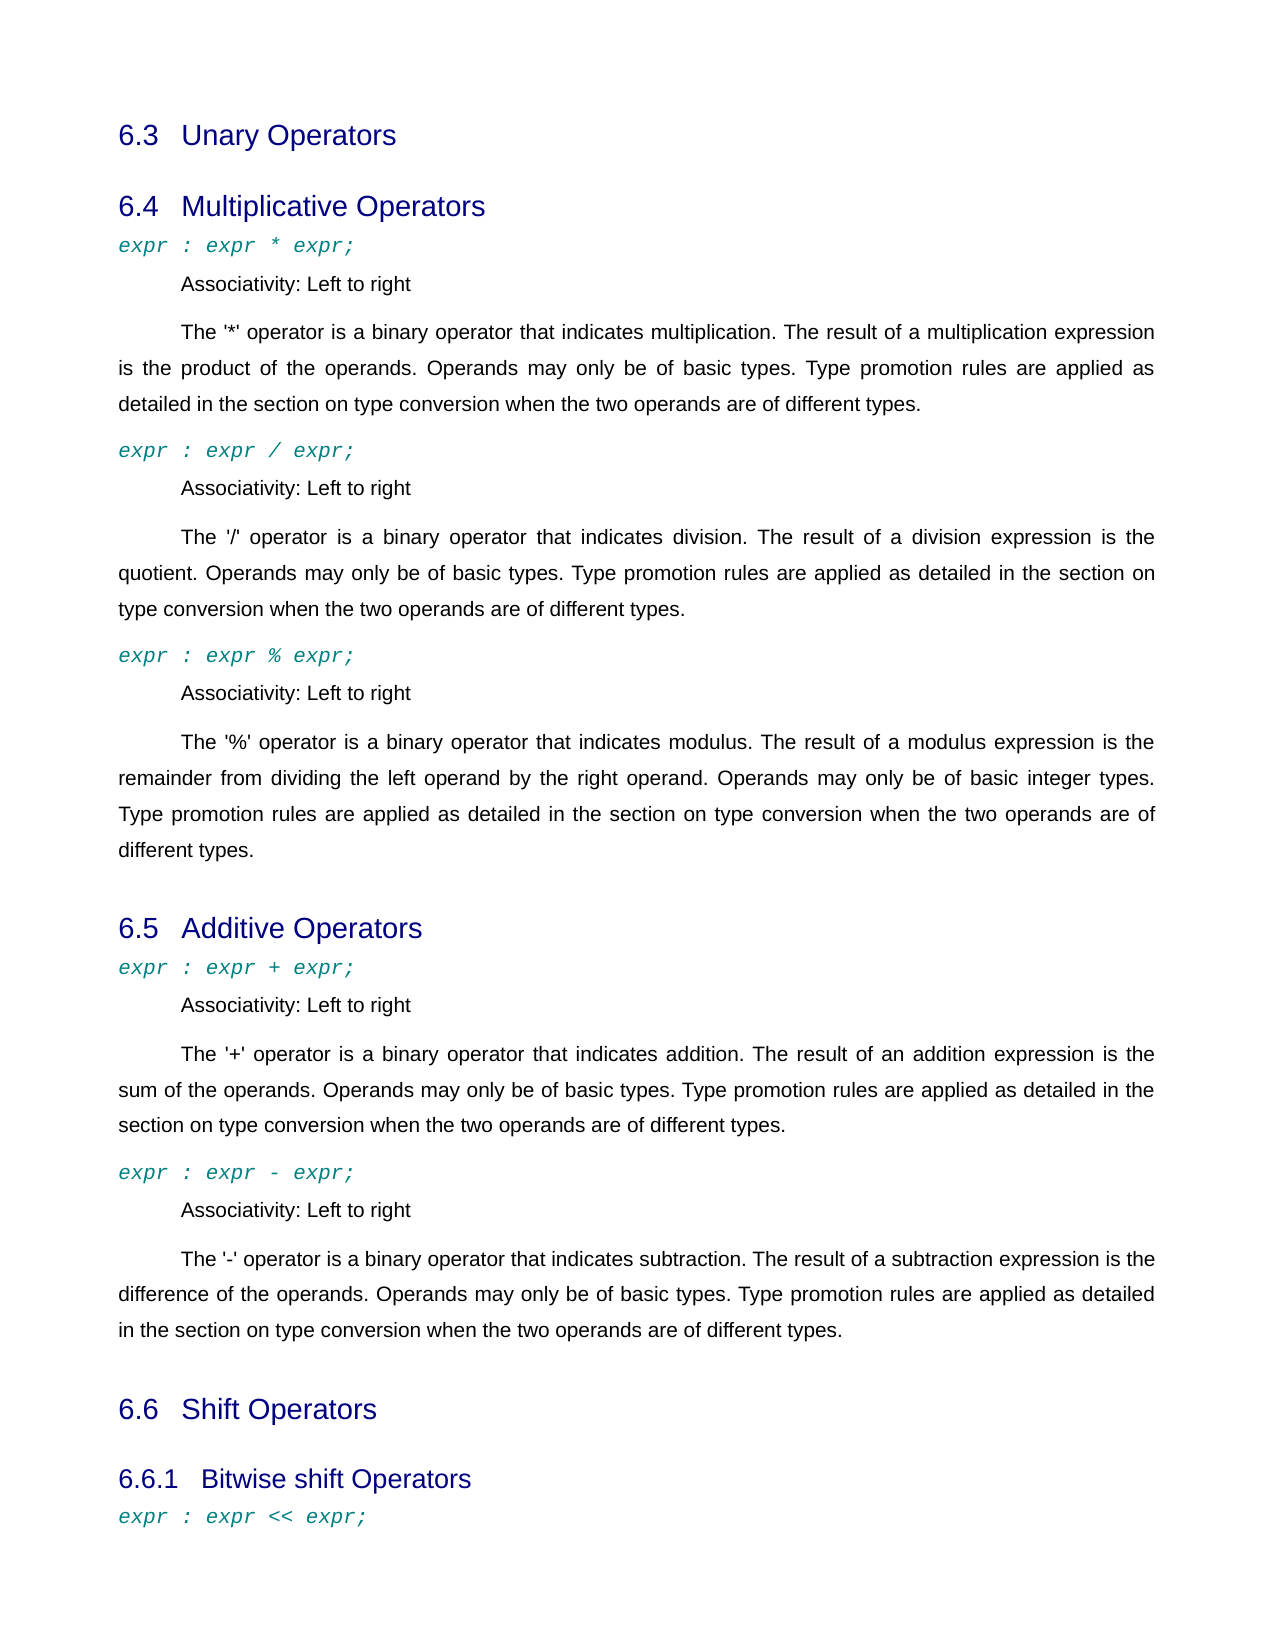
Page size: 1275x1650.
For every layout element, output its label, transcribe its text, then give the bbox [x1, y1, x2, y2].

text The '/' operator is a binary operator that indicates division. The result of a division expression is the quotient. Operands may only be of basic types. Type promotion rules are applied as detailed in the section on type conversion when the two operands are of different types. [118, 525, 1157, 621]
text expr : expr / expr; [118, 440, 1157, 464]
subtitle Multiplicative Operators [118, 189, 1157, 223]
subtitle Additive Operators [118, 911, 1157, 944]
text The '*' operator is a binary operator that indicates multiplication. The result of a multiplication expression is the product of the operands. Operands may only be of basic types. Type promotion rules are applied as detailed in the section on type conversion when the two operands are of different types. [118, 320, 1157, 416]
subtitle Bitwise shift Operators [118, 1463, 1157, 1494]
text expr : expr * expr; [118, 235, 1157, 259]
text Associativity: Left to right [118, 476, 1157, 500]
text Associativity: Left to right [118, 271, 1157, 295]
text The '-' operator is a binary operator that indicates subtraction. The result of a subtraction expression is the difference of the operands. Operands may only be of basic types. Type promotion rules are applied as detailed in the section on type conversion when the two operands are of different types. [118, 1246, 1157, 1342]
text Associativity: Left to right [118, 681, 1157, 705]
subtitle Unary Operators [118, 118, 1157, 152]
text The '%' operator is a binary operator that indicates modulus. The result of a modulus expression is the remainder from dividing the left operand by the right operand. Operands may only be of basic integer types. Type promotion rules are applied as detailed in the section on type conversion when the two operands are of different types. [118, 729, 1157, 861]
text expr : expr - expr; [118, 1162, 1157, 1185]
text Associativity: Left to right [118, 1198, 1157, 1222]
text expr : expr << expr; [118, 1506, 1157, 1530]
text Associativity: Left to right [118, 993, 1157, 1017]
text The '+' operator is a binary operator that indicates addition. The result of an addition expression is the sum of the operands. Operands may only be of basic types. Type promotion rules are applied as detailed in the section on type conversion when the two operands are of different types. [118, 1041, 1157, 1137]
text expr : expr % expr; [118, 645, 1157, 669]
text expr : expr + expr; [118, 957, 1157, 981]
subtitle Shift Operators [118, 1392, 1157, 1425]
